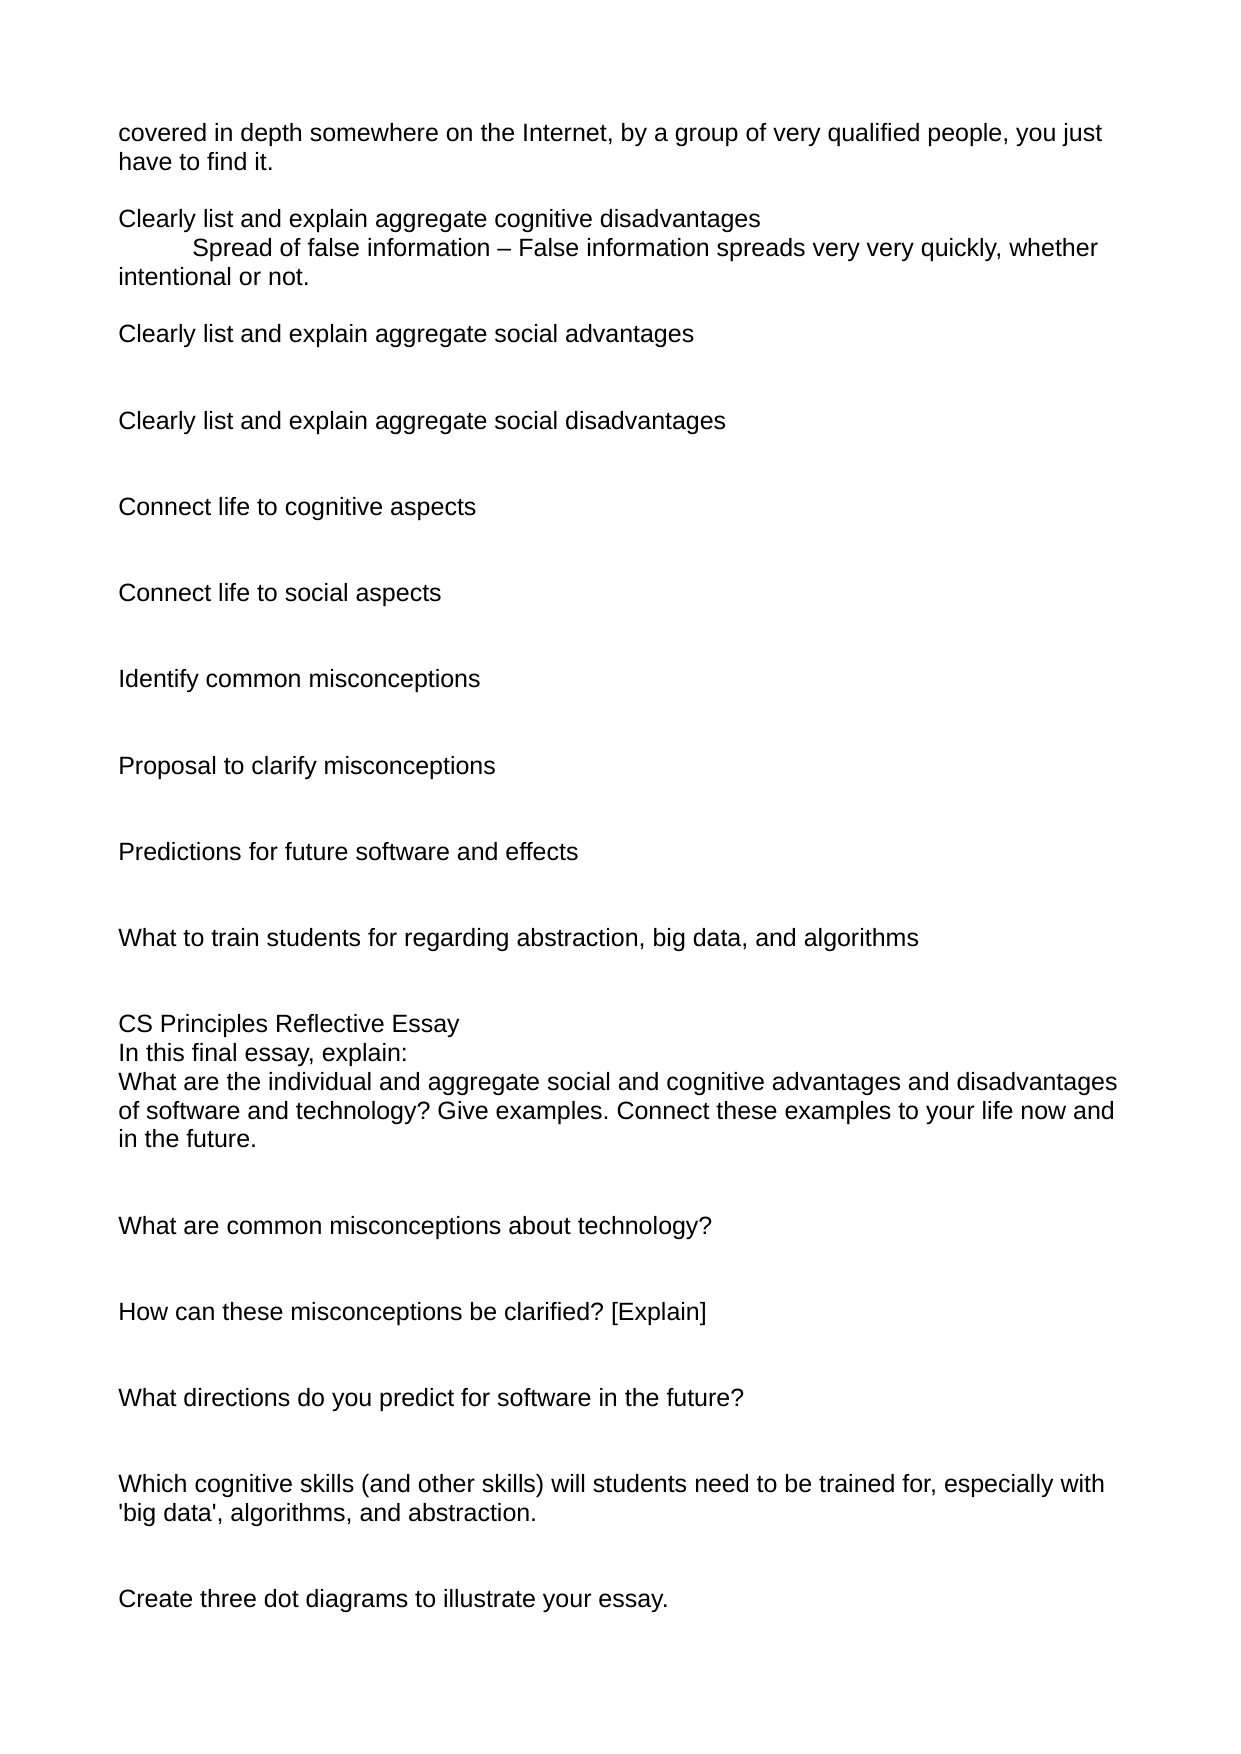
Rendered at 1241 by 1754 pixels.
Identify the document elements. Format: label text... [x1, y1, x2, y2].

text Predictions for future software and effects [118, 837, 1122, 866]
text Spread of false information – False information spreads very very quickly, whether intentional or not. [118, 233, 1122, 291]
text In this final essay, explain: [118, 1038, 1122, 1067]
text CS Principles Reflective Essay [118, 1009, 1122, 1038]
text Clearly list and explain aggregate cognitive disadvantages [118, 204, 1122, 233]
text What to train students for regarding abstraction, big data, and algorithms [118, 923, 1122, 952]
text How can these misconceptions be clarified? [Explain] [118, 1297, 1122, 1326]
text Proposal to clarify misconceptions [118, 751, 1122, 779]
text Clearly list and explain aggregate social disadvantages [118, 406, 1122, 434]
text Identify common misconceptions [118, 664, 1122, 693]
text Connect life to social aspects [118, 578, 1122, 607]
text What are common misconceptions about technology? [118, 1211, 1122, 1239]
text Create three dot diagrams to illustrate your essay. [118, 1584, 1122, 1613]
text What are the individual and aggregate social and cognitive advantages and disadvantages of software and technology? Give examples. Connect these examples to your life now and in the future. [118, 1067, 1122, 1153]
text Which cognitive skills (and other skills) will students need to be trained for, especially with 'big data', algorithms, and abstraction. [118, 1469, 1122, 1527]
text Connect life to cognitive aspects [118, 492, 1122, 521]
text What directions do you predict for software in the future? [118, 1383, 1122, 1412]
text covered in depth somewhere on the Internet, by a group of very qualified people, you just have to find it. [118, 118, 1122, 176]
text Clearly list and explain aggregate social advantages [118, 319, 1122, 348]
